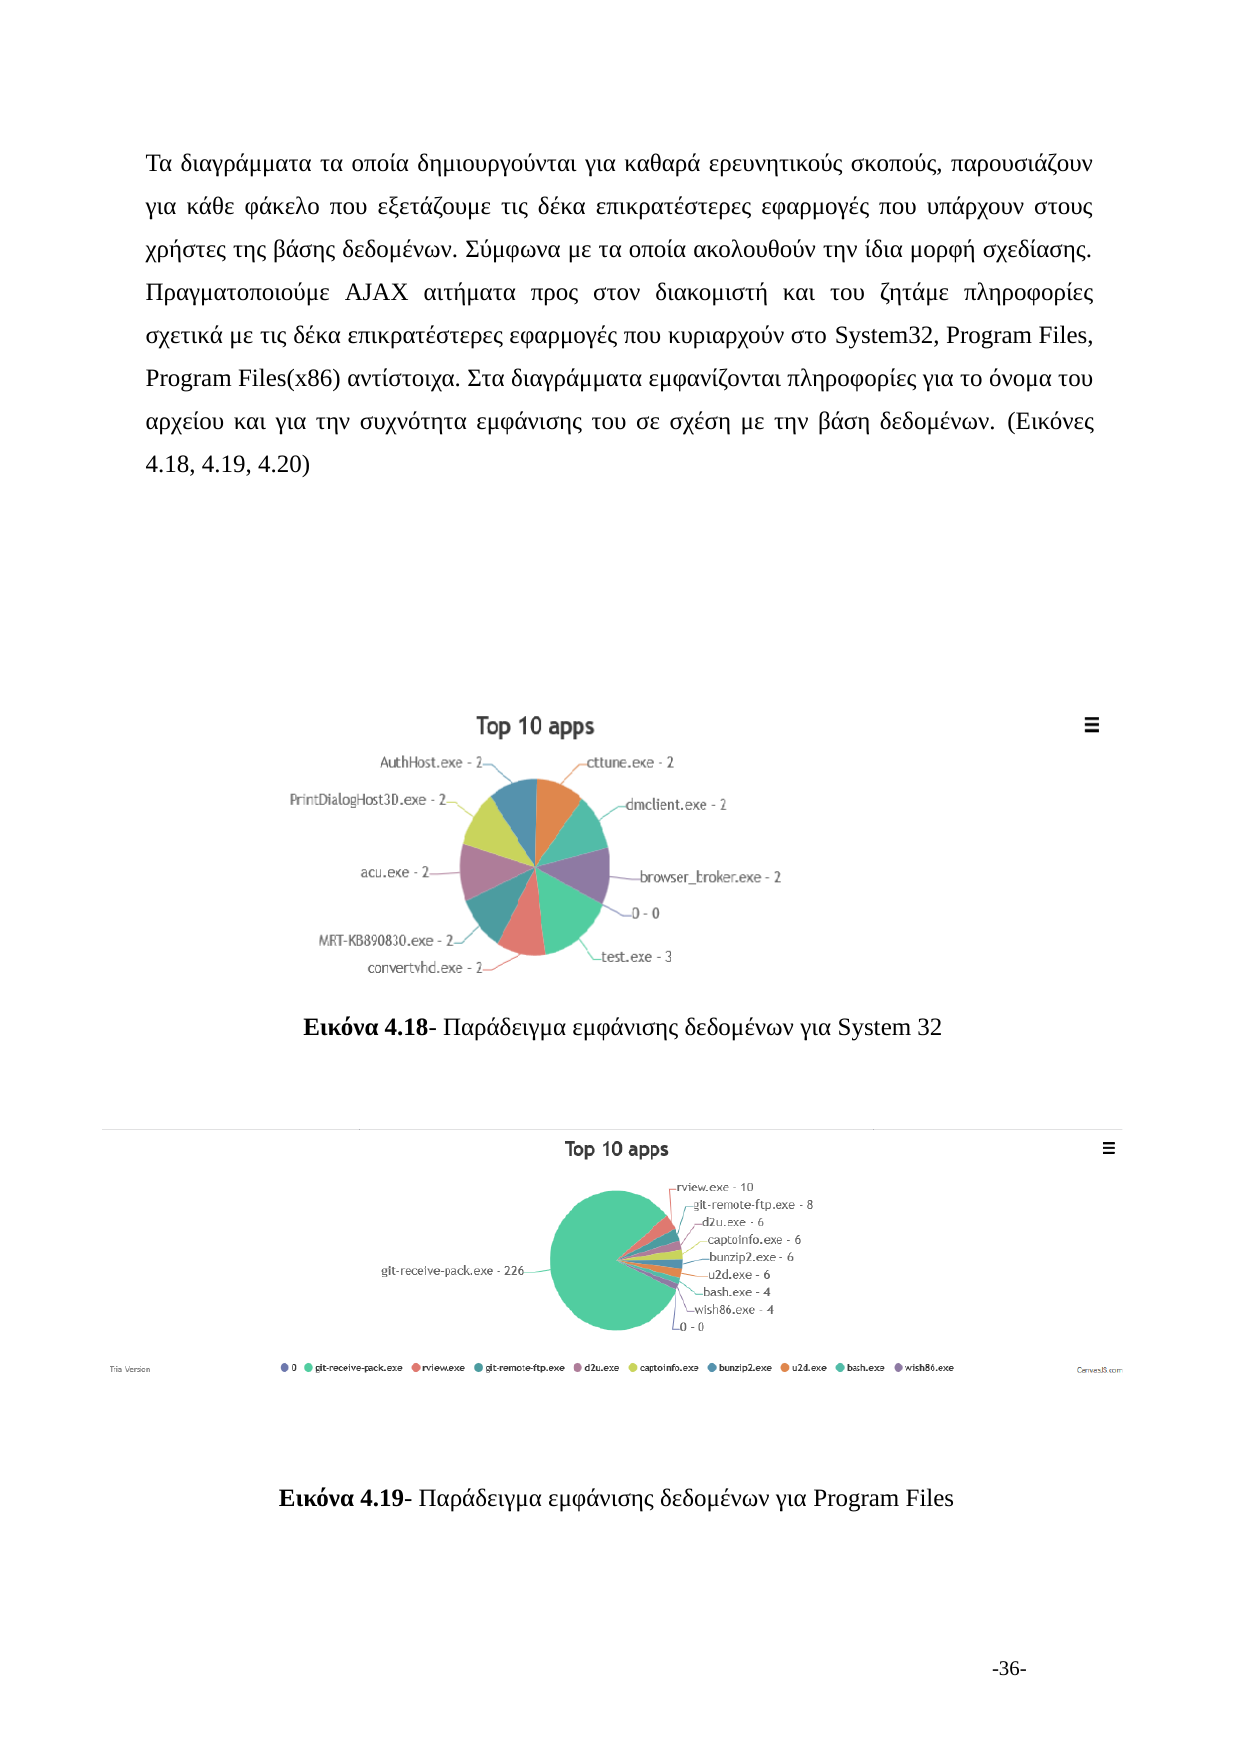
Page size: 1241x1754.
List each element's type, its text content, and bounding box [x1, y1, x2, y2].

text Τα διαγράμματα τα οποία δημιουργούνται για καθαρά ερευνητικούς σκοπούς, παρουσιάζουν για κάθε φάκελο που εξετάζουμε τις δέκα επικρατέστερες εφαρμογές που υπάρχουν στους χρήστες της βάσης δεδομένων. Σύμφωνα με τα οποία ακολουθούν την ίδια μορφή σχεδίασης. Πραγματοποιούμε AJAX αιτήματα προς στον διακομιστή και του ζητάμε πληροφορίες σχετικά με τις δέκα επικρατέστερες εφαρμογές που κυριαρχούν στο System32, Program Files, Program Files(x86) αντίστοιχα. Στα διαγράμματα εμφανίζονται πληροφορίες για το όνομα του αρχείου και για την συχνότητα εμφάνισης του σε σχέση με την βάση δεδομένων. (Eικόνες 4.18, 4.19, 4.20) [145, 148, 1094, 478]
text Εικόνα 4.19- Παράδειγμα εμφάνισης δεδομένων για Program Files [145, 1483, 1094, 1512]
picture [92, 689, 1110, 977]
picture [51, 1129, 1123, 1400]
text Εικόνα 4.18- Παράδειγμα εμφάνισης δεδομένων για System 32 [145, 977, 1094, 1041]
